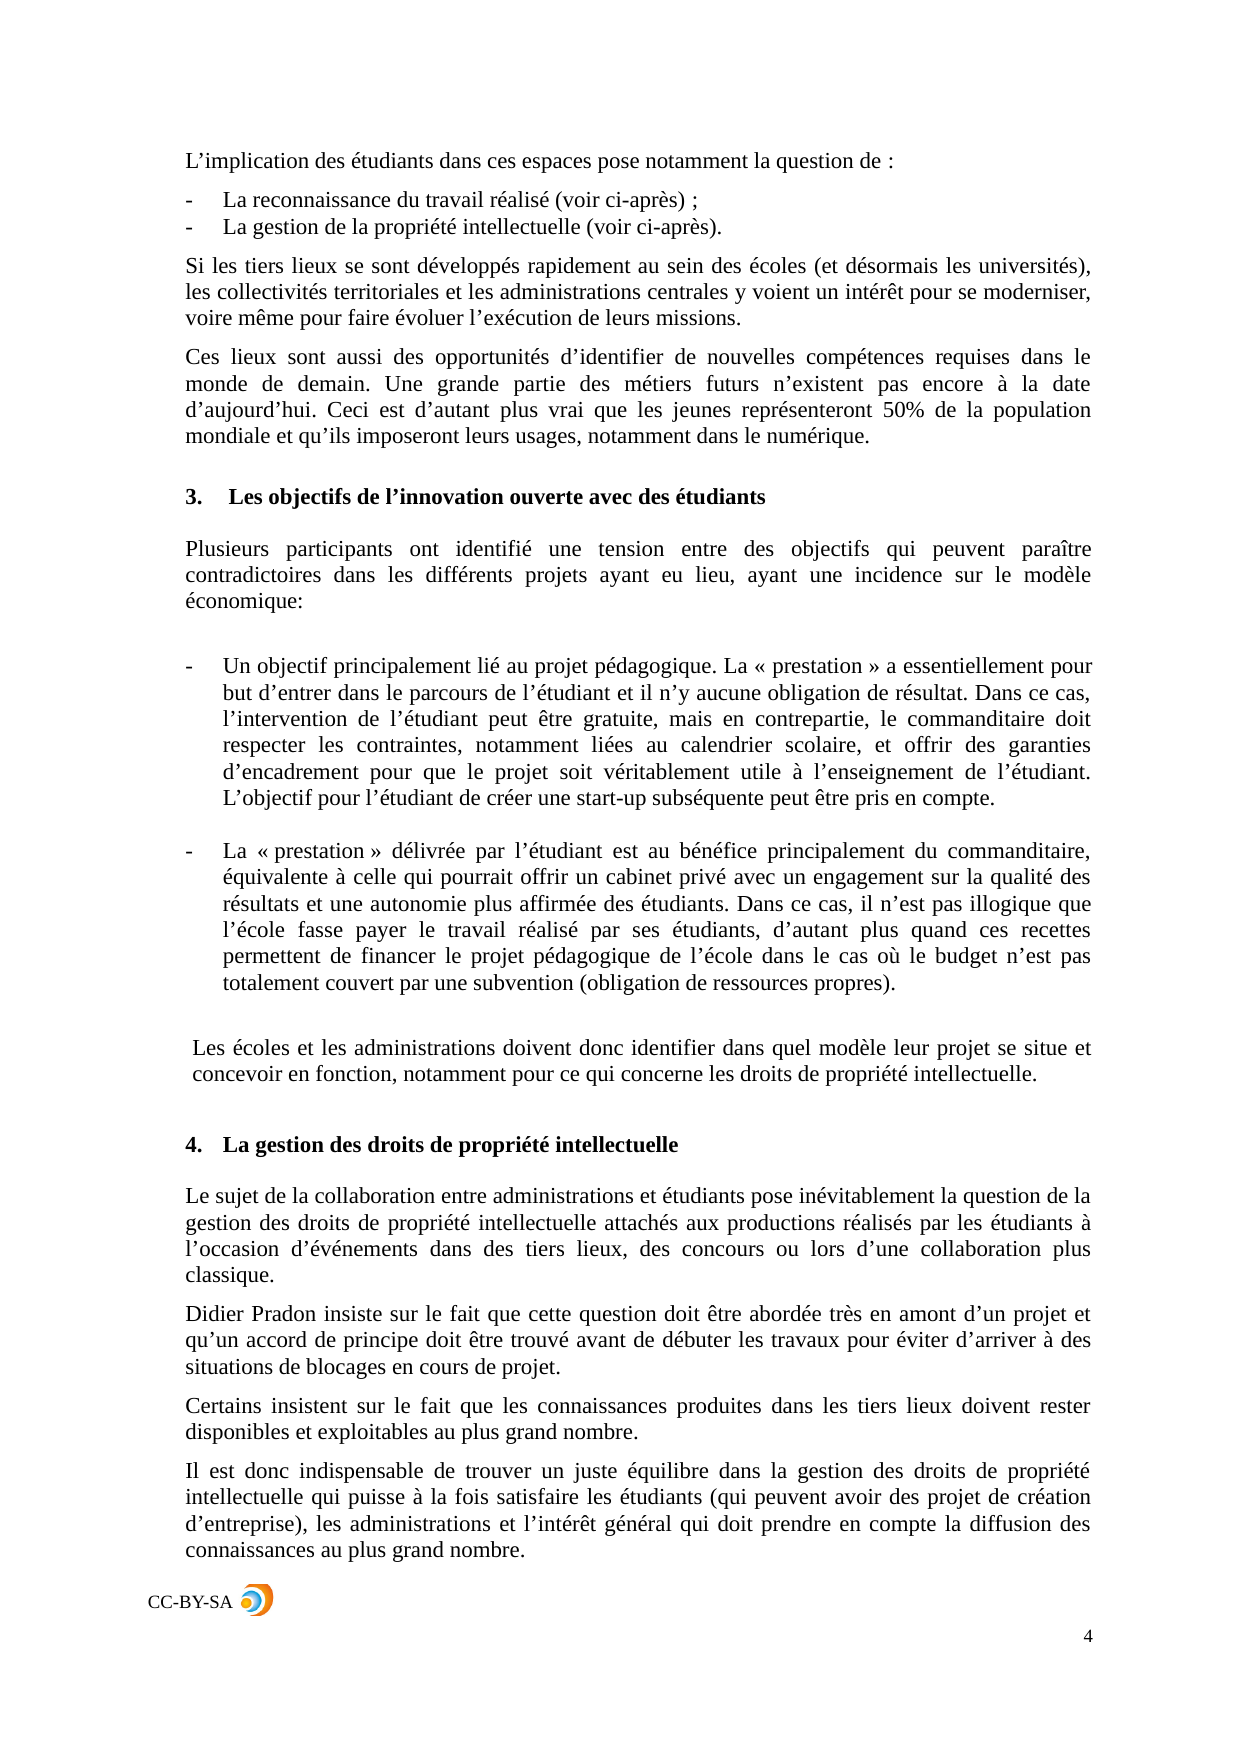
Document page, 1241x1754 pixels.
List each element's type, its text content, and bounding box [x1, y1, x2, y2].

text Didier Pradon insiste sur le fait que cette question doit être abordée très en amont d’un projet et qu’un accord de principe doit être trouvé avant de débuter les travaux pour éviter d’arriver à des situations de blocages en cours de projet. [185, 1300, 1093, 1379]
text Le sujet de la collaboration entre administrations et étudiants pose inévitablement la question de la gestion des droits de propriété intellectuelle attachés aux productions réalisés par les étudiants à l’occasion d’événements dans des tiers lieux, des concours ou lors d’une collaboration plus classique. [185, 1182, 1093, 1288]
text Plusieurs participants ont identifié une tension entre des objectifs qui peuvent paraître contradictoires dans les différents projets ayant eu lieu, ayant une incidence sur le modèle économique: [185, 534, 1093, 614]
text Les écoles et les administrations doivent donc identifier dans quel modèle leur projet se situe et concevoir en fonction, notamment pour ce qui concerne les droits de propriété intellectuelle. [192, 1034, 1093, 1087]
list La reconnaissance du travail réalisé (voir ci-après) ; [185, 186, 1093, 213]
list La gestion des droits de propriété intellectuelle [185, 1131, 1093, 1157]
list La gestion de la propriété intellectuelle (voir ci-après). [185, 213, 1093, 239]
list Les objectifs de l’innovation ouverte avec des étudiants [185, 483, 1093, 509]
picture [232, 1584, 280, 1619]
text Ces lieux sont aussi des opportunités d’identifier de nouvelles compétences requises dans le monde de demain. Une grande partie des métiers futurs n’existent pas encore à la date d’aujourd’hui. Ceci est d’autant plus vrai que les jeunes représenteront 50% de la population mondiale et qu’ils imposeront leurs usages, notamment dans le numérique. [185, 343, 1093, 449]
text Si les tiers lieux se sont développés rapidement au sein des écoles (et désormais les universités), les collectivités territoriales et les administrations centrales y voient un intérêt pour se moderniser, voire même pour faire évoluer l’exécution de leurs missions. [185, 252, 1093, 331]
text Certains insistent sur le fait que les connaissances produites dans les tiers lieux doivent rester disponibles et exploitables au plus grand nombre. [185, 1392, 1093, 1444]
list La « prestation » délivrée par l’étudiant est au bénéfice principalement du commanditaire, équivalente à celle qui pourrait offrir un cabinet privé avec un engagement sur la qualité des résultats et une autonomie plus affirmée des étudiants. Dans ce cas, il n’est pas illogique que l’école fasse payer le travail réalisé par ses étudiants, d’autant plus quand ces recettes permettent de financer le projet pédagogique de l’école dans le cas où le budget n’est pas totalement couvert par une subvention (obligation de ressources propres). [185, 837, 1093, 995]
list Un objectif principalement lié au projet pédagogique. La « prestation » a essentiellement pour but d’entrer dans le parcours de l’étudiant et il n’y aucune obligation de résultat. Dans ce cas, l’intervention de l’étudiant peut être gratuite, mais en contrepartie, le commanditaire doit respecter les contraintes, notamment liées au calendrier scolaire, et offrir des garanties d’encadrement pour que le projet soit véritablement utile à l’enseignement de l’étudiant. L’objectif pour l’étudiant de créer une start-up subséquente peut être pris en compte. [185, 652, 1093, 811]
text L’implication des étudiants dans ces espaces pose notamment la question de : [185, 148, 1093, 174]
text Il est donc indispensable de trouver un juste équilibre dans la gestion des droits de propriété intellectuelle qui puisse à la fois satisfaire les étudiants (qui peuvent avoir des projet de création d’entreprise), les administrations et l’intérêt général qui doit prendre en compte la diffusion des connaissances au plus grand nombre. [185, 1457, 1093, 1562]
